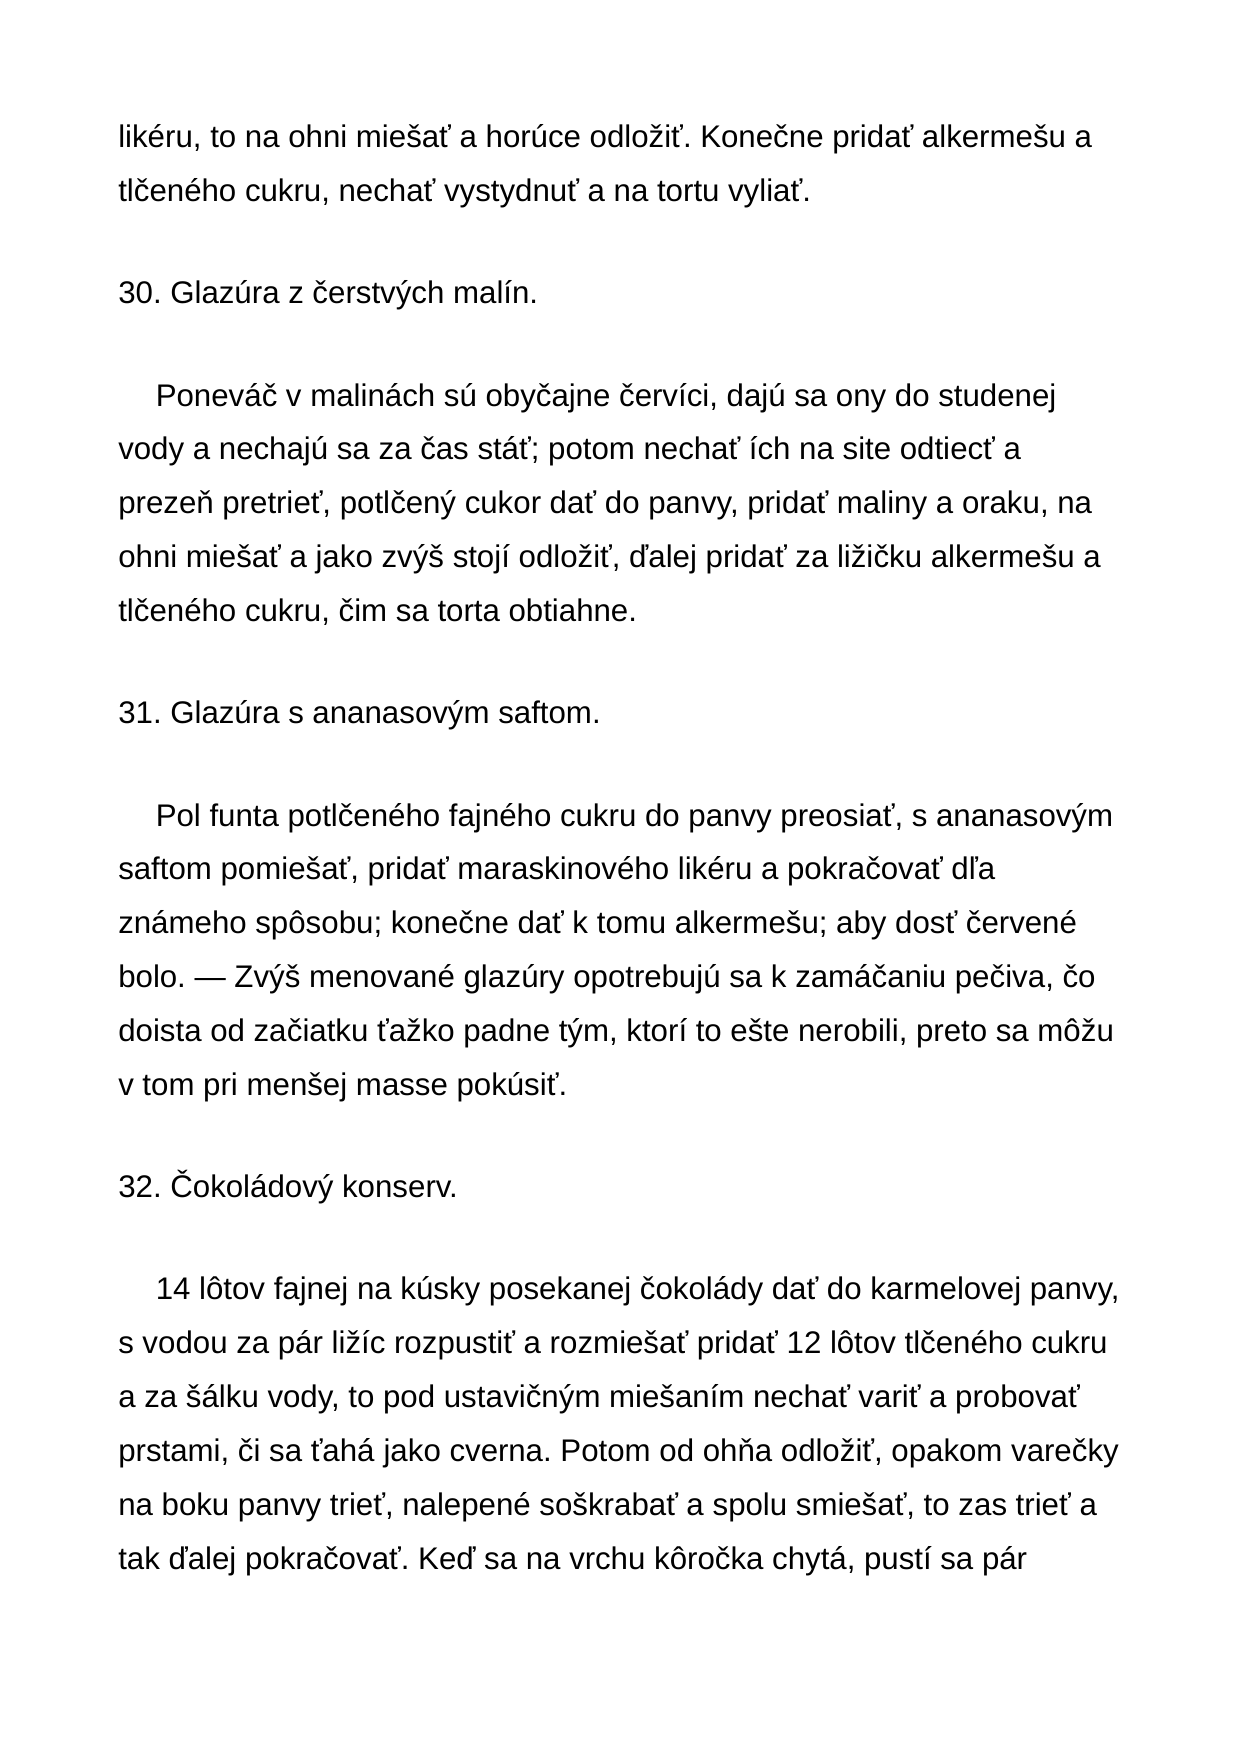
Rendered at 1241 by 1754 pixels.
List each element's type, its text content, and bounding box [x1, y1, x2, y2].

text Poneváč v malinách sú obyčajne červíci, dajú sa ony do studenej vody a nechajú sa za čas stáť; potom nechať ích na site odtiecť a prezeň pretrieť, potlčený cukor dať do pan­vy, pridať maliny a oraku, na ohni miešať a jako zvýš stojí odložiť, ďalej pridať za ližičku alkermešu a tlčeného cukru, čim sa torta obtiahne. [118, 377, 1122, 628]
text 30. Glazúra z čerstvých malín. [118, 274, 1122, 310]
text 31. Glazúra s ananasovým saftom. [118, 694, 1122, 730]
text Pol funta potlčeného fajného cukru do panvy preosiať, s ananasovým saftom pomiešať, pridať maraskinového likéru a pokračovať dľa známeho spôsobu; konečne dať k tomu alkermešu; aby dosť červené bolo. — Zvýš menované gla­zúry opotrebujú sa k zamáčaniu pečiva, čo doista od za­čiatku ťažko padne tým, ktorí to ešte nerobili, preto sa môžu v tom pri menšej masse pokúsiť. [118, 797, 1122, 1102]
text 14 lôtov fajnej na kúsky posekanej čokolády dať do karmelovej panvy, s vodou za pár ližíc rozpustiť a rozmiešať pridať 12 lôtov tlčeného cukru a za šálku vody, to pod usta­vičným miešaním nechať variť a probovať prstami, či sa ťahá jako cverna. Potom od ohňa odložiť, opakom varečky na boku panvy trieť, nalepené soškrabať a spolu smiešať, to zas trieť a tak ďalej pokračovať. Keď sa na vrchu kôročka chytá, pustí sa pár [118, 1270, 1122, 1576]
text likéru, to na ohni miešať a horúce odložiť. Konečne pridať alkermešu a tlčeného cukru, nechať vystydnuť a na tortu vyliať. [118, 118, 1122, 208]
text 32. Čokoládový konserv. [118, 1168, 1122, 1204]
